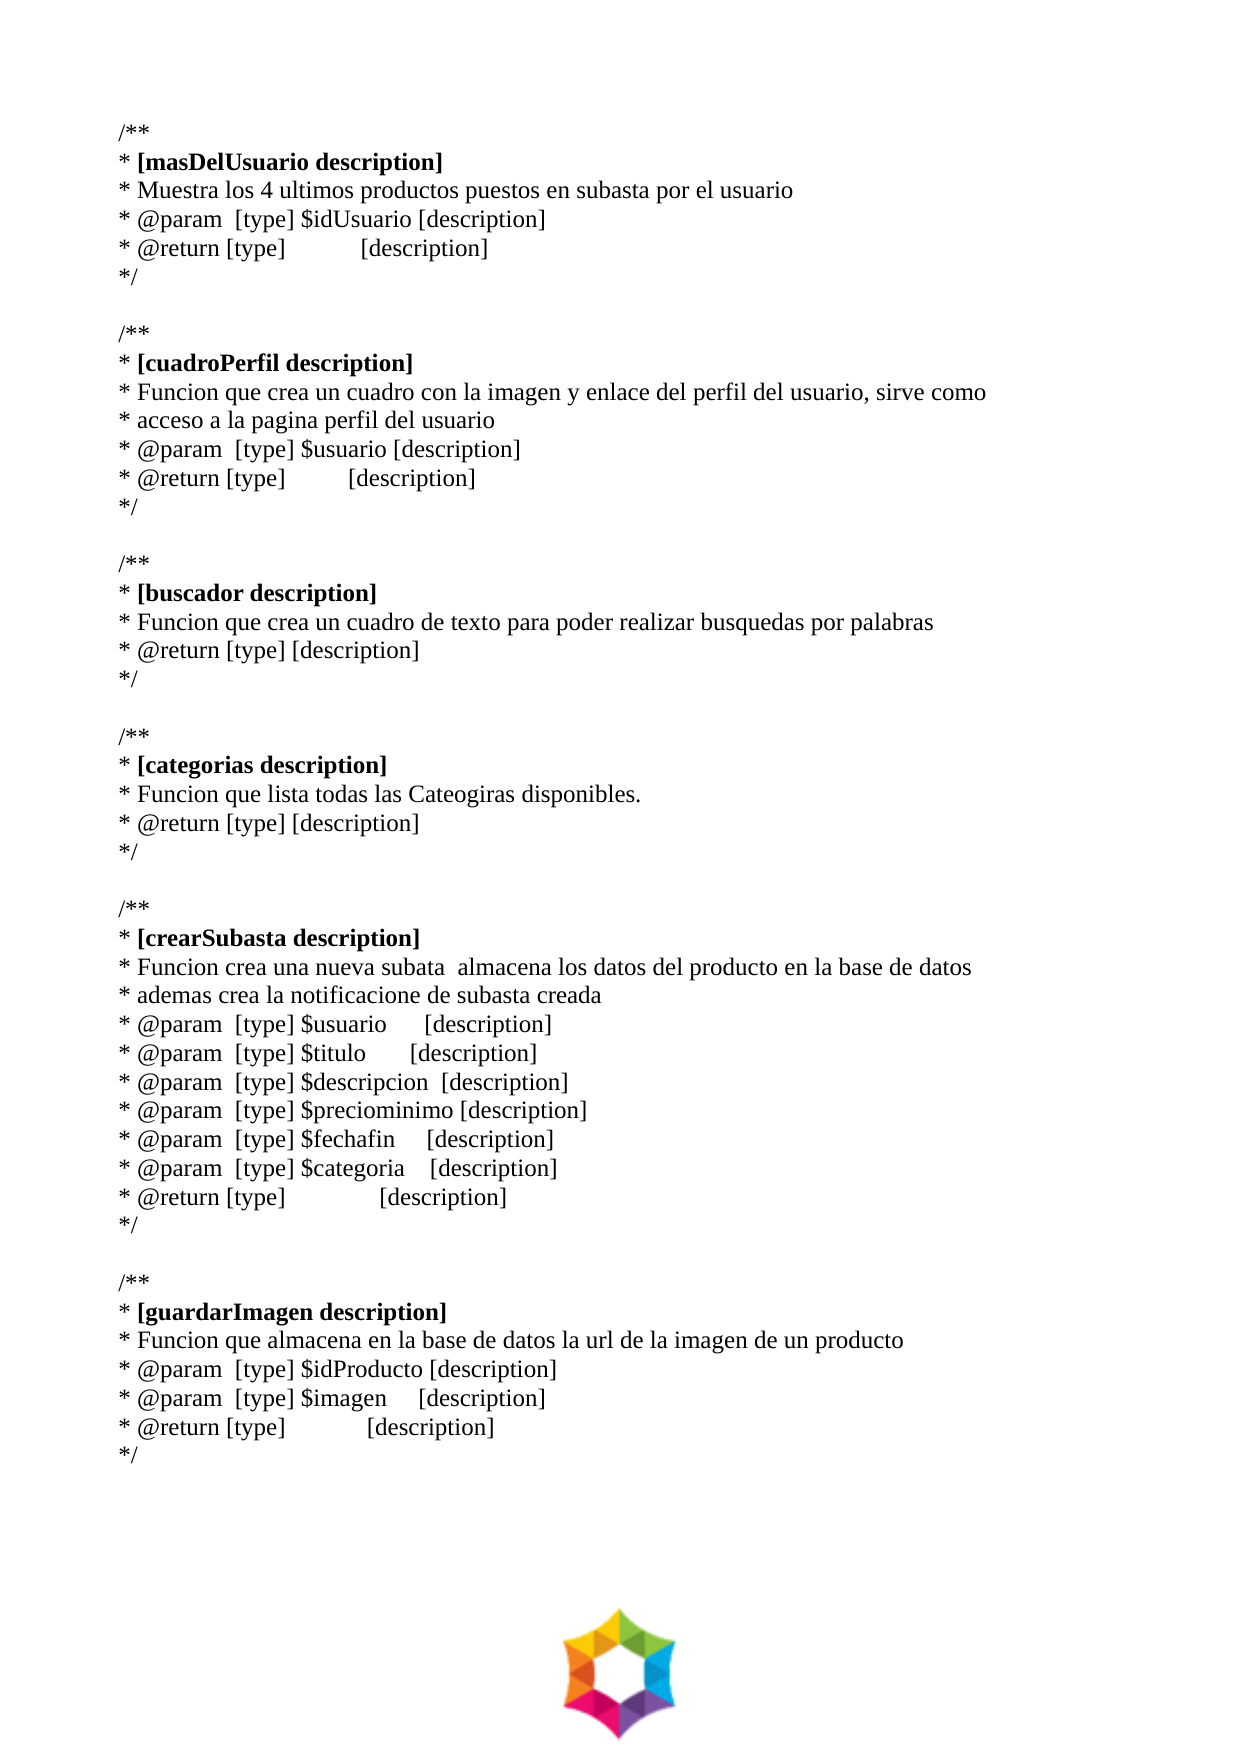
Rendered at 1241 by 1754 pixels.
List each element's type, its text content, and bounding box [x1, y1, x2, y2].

text * @return [type] [description] [118, 636, 1122, 664]
text /** [118, 319, 1122, 348]
text * @param [type] $imagen [description] [118, 1383, 1122, 1412]
text /** [118, 1268, 1122, 1297]
text * @return [type] [description] [118, 463, 1122, 492]
text */ [118, 492, 1122, 521]
text */ [118, 664, 1122, 693]
text * @param [type] $titulo [description] [118, 1038, 1122, 1067]
text * Funcion que lista todas las Cateogiras disponibles. [118, 779, 1122, 808]
text * acceso a la pagina perfil del usuario [118, 406, 1122, 434]
text * [categorias description] [118, 751, 1122, 779]
text */ [118, 1211, 1122, 1239]
text /** [118, 894, 1122, 923]
text * [guardarImagen description] [118, 1297, 1122, 1326]
text * @param [type] $categoria [description] [118, 1153, 1122, 1182]
text * @return [type] [description] [118, 233, 1122, 262]
text * Funcion que crea un cuadro con la imagen y enlace del perfil del usuario, sirve como [118, 377, 1122, 406]
text * @param [type] $preciominimo [description] [118, 1096, 1122, 1124]
text * Funcion crea una nueva subata almacena los datos del producto en la base de datos [118, 952, 1122, 981]
text * Funcion que crea un cuadro de texto para poder realizar busquedas por palabras [118, 607, 1122, 636]
text /** [118, 549, 1122, 578]
text * @param [type] $usuario [description] [118, 434, 1122, 463]
text /** [118, 118, 1122, 147]
text * @param [type] $idProducto [description] [118, 1354, 1122, 1383]
text * @param [type] $usuario [description] [118, 1009, 1122, 1038]
text * @param [type] $idUsuario [description] [118, 204, 1122, 233]
text * [masDelUsuario description] [118, 147, 1122, 176]
text */ [118, 837, 1122, 866]
text /** [118, 722, 1122, 751]
picture [553, 1607, 687, 1741]
text * @return [type] [description] [118, 808, 1122, 837]
text * @return [type] [description] [118, 1182, 1122, 1211]
text * Muestra los 4 ultimos productos puestos en subasta por el usuario [118, 176, 1122, 204]
text * [crearSubasta description] [118, 923, 1122, 952]
text * @param [type] $fechafin [description] [118, 1124, 1122, 1153]
text */ [118, 1441, 1122, 1469]
text * Funcion que almacena en la base de datos la url de la imagen de un producto [118, 1326, 1122, 1354]
text */ [118, 262, 1122, 291]
text * [buscador description] [118, 578, 1122, 607]
text * [cuadroPerfil description] [118, 348, 1122, 377]
text * @param [type] $descripcion [description] [118, 1067, 1122, 1096]
text * @return [type] [description] [118, 1412, 1122, 1441]
text * ademas crea la notificacione de subasta creada [118, 981, 1122, 1009]
